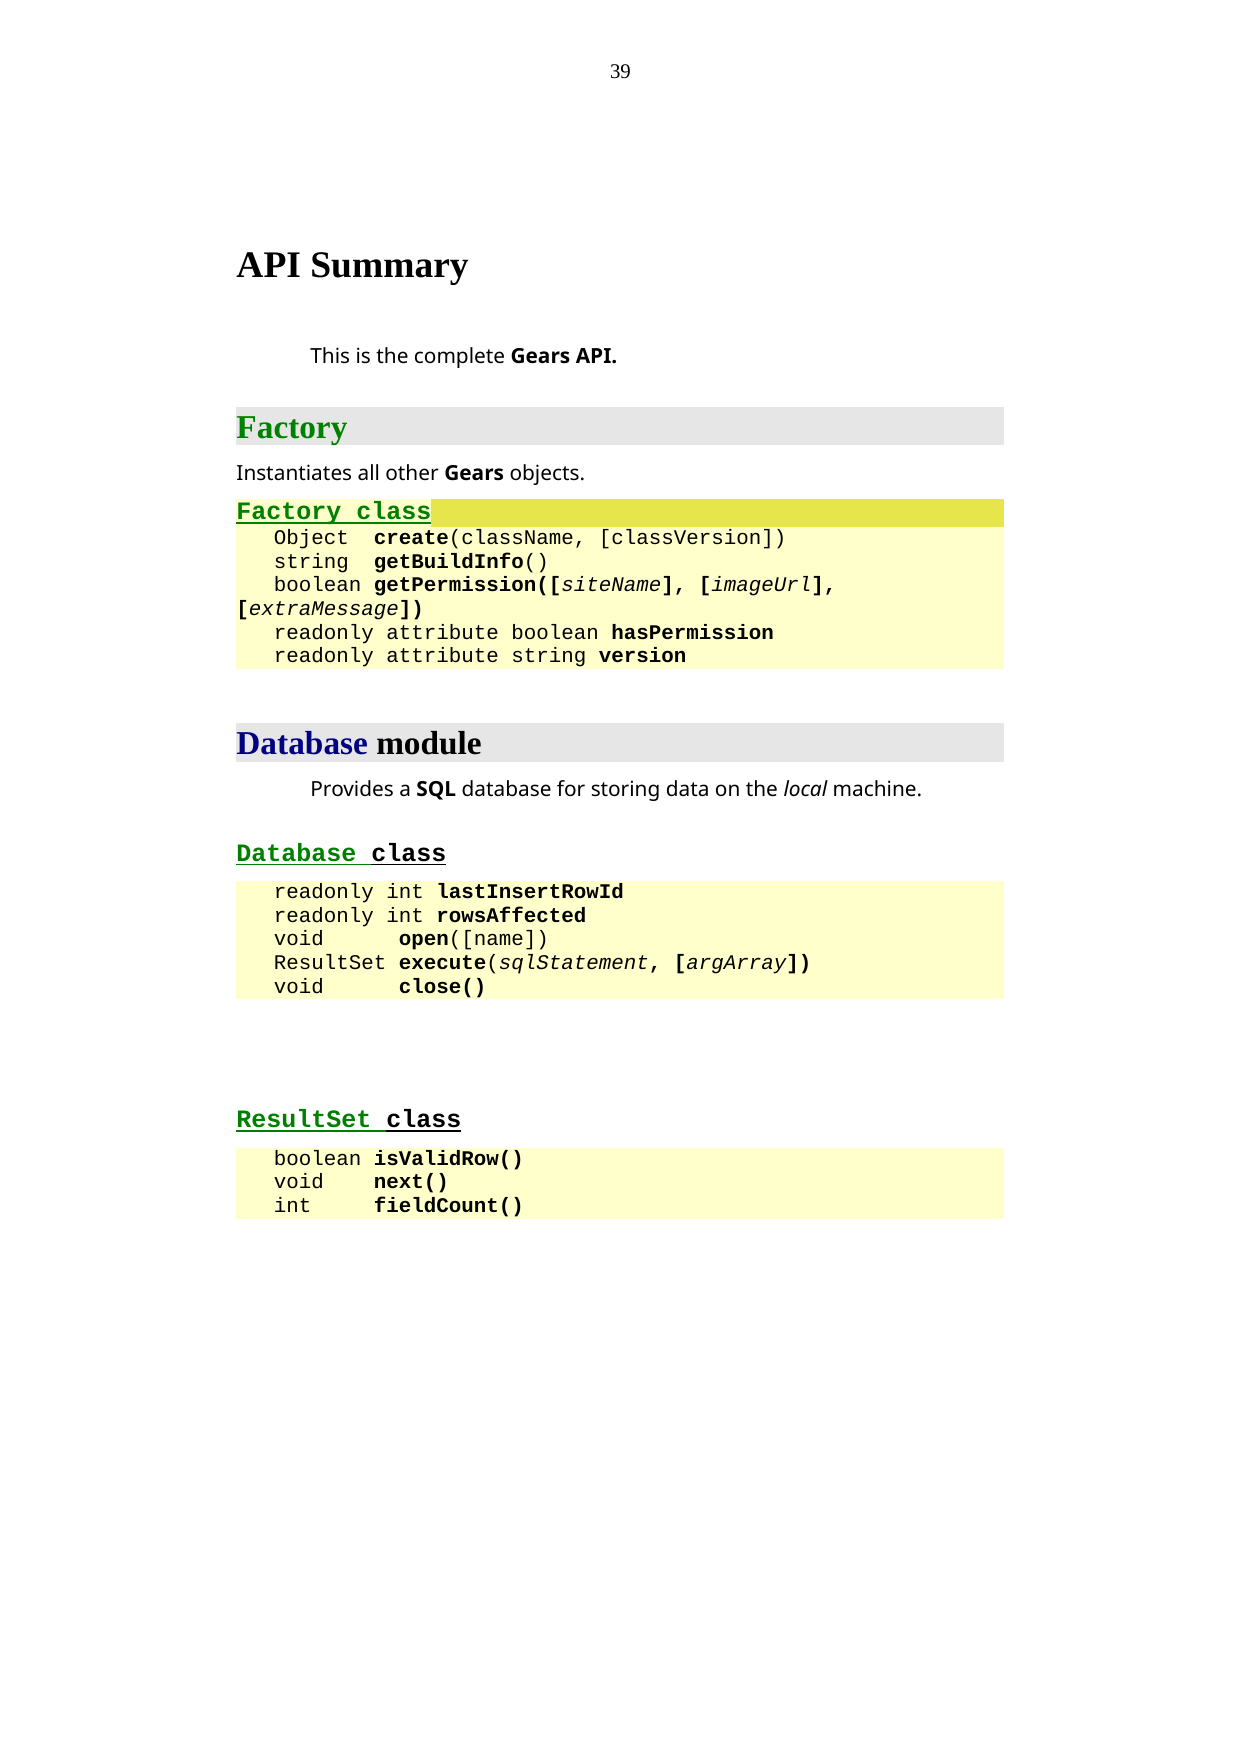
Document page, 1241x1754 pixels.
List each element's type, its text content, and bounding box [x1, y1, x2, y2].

text readonly int lastInsertRowId [236, 881, 1004, 905]
text void next() [236, 1171, 1004, 1195]
text readonly int rowsAffected [236, 905, 1004, 928]
text ResultSet execute(sqlStatement, [argArray]) [236, 952, 1004, 976]
text Instantiates all other Gears objects. [236, 458, 1004, 486]
subtitle ResultSet class [236, 1107, 1004, 1135]
text readonly attribute string version [236, 645, 1004, 669]
text This is the complete Gears API. [236, 341, 1004, 369]
text Provides a SQL database for storing data on the local machine. [236, 774, 1004, 803]
text int fieldCount() [236, 1195, 1004, 1219]
text void close() [236, 976, 1004, 999]
text Object create(className, [classVersion]) [236, 527, 1004, 551]
subtitle Factory [236, 407, 1004, 445]
subtitle API Summary [236, 242, 1004, 286]
subtitle Database class [236, 840, 1004, 869]
text boolean getPermission([siteName], [imageUrl], [extraMessage]) [236, 574, 1004, 622]
text boolean isValidRow() [236, 1148, 1004, 1171]
text void open([name]) [236, 928, 1004, 952]
text readonly attribute boolean hasPermission [236, 622, 1004, 645]
text Factory class [236, 499, 1004, 527]
text string getBuildInfo() [236, 551, 1004, 574]
subtitle Database module [236, 723, 1004, 762]
